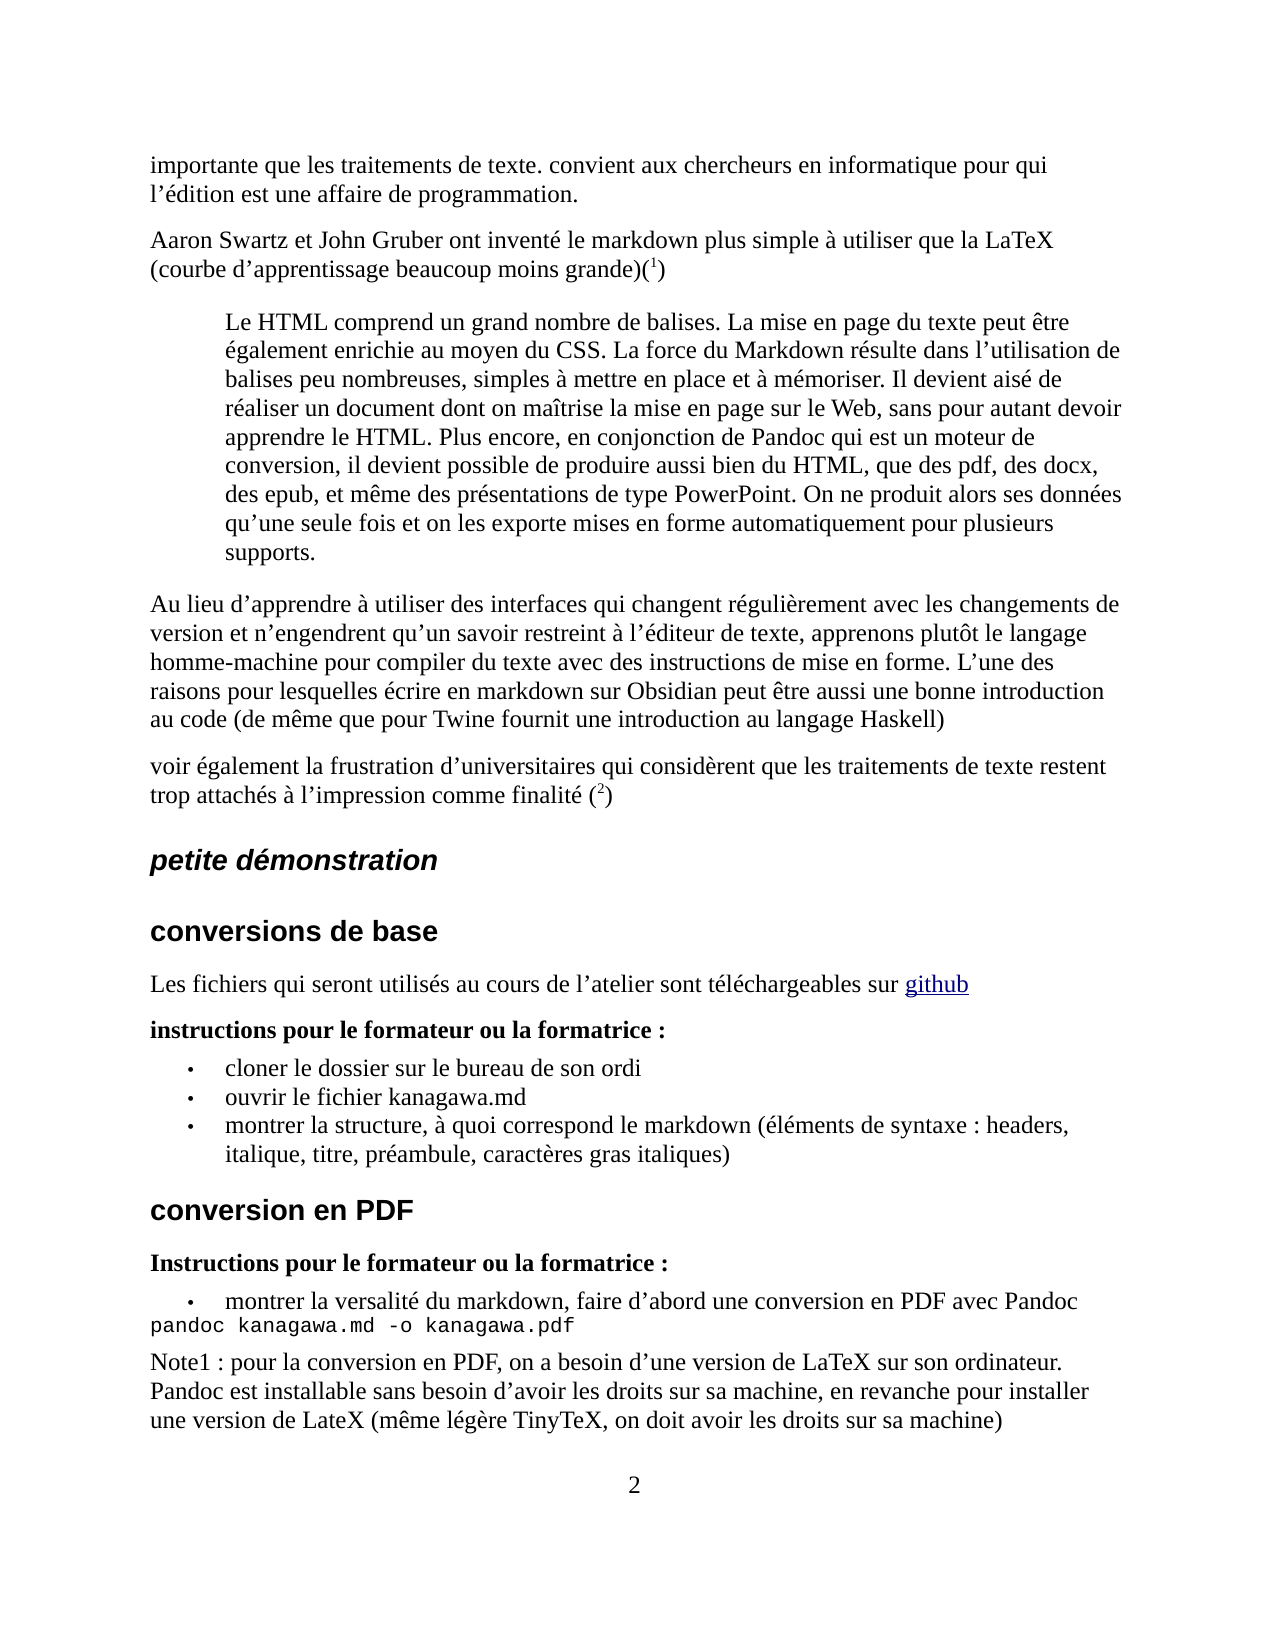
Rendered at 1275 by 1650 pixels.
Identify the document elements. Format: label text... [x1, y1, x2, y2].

text pandoc kanagawa.md -o kanagawa.pdf [150, 1314, 1125, 1338]
list montrer la structure, à quoi correspond le markdown (éléments de syntaxe : headers, italique, titre, préambule, caractères gras italiques) [187, 1111, 1125, 1168]
text importante que les traitements de texte. convient aux chercheurs en informatique pour qui l’édition est une affaire de programmation. [150, 150, 1125, 207]
text Au lieu d’apprendre à utiliser des interfaces qui changent régulièrement avec les changements de version et n’engendrent qu’un savoir restreint à l’éditeur de texte, apprenons plutôt le langage homme-machine pour compiler du texte avec des instructions de mise en forme. L’une des raisons pour lesquelles écrire en markdown sur Obsidian peut être aussi une bonne introduction au code (de même que pour Twine fournit une introduction au langage Haskell) [150, 589, 1125, 733]
subtitle petite démonstration [150, 843, 1125, 876]
list montrer la versalité du markdown, faire d’abord une conversion en PDF avec Pandoc [187, 1286, 1125, 1314]
list ouvrir le fichier kanagawa.md [187, 1082, 1125, 1111]
text instructions pour le formateur ou la formatrice : [150, 1015, 1125, 1044]
text Note1 : pour la conversion en PDF, on a besoin d’une version de LaTeX sur son ordinateur. Pandoc est installable sans besoin d’avoir les droits sur sa machine, en revanche pour installer une version de LateX (même légère TinyTeX, on doit avoir les droits sur sa machine) [150, 1347, 1125, 1433]
text Le HTML comprend un grand nombre de balises. La mise en page du texte peut être également enrichie au moyen du CSS. La force du Markdown résulte dans l’utilisation de balises peu nombreuses, simples à mettre en place et à mémoriser. Il devient aisé de réaliser un document dont on maîtrise la mise en page sur le Web, sans pour autant devoir apprendre le HTML. Plus encore, en conjonction de Pandoc qui est un moteur de conversion, il devient possible de produire aussi bien du HTML, que des pdf, des docx, des epub, et même des présentations de type PowerPoint. On ne produit alors ses données qu’une seule fois et on les exporte mises en forme automatiquement pour plusieurs supports. [225, 307, 1125, 566]
text voir également la frustration d’universitaires qui considèrent que les traitements de texte restent trop attachés à l’impression comme finalité (2) [150, 751, 1125, 809]
list cloner le dossier sur le bureau de son ordi [187, 1053, 1125, 1082]
subtitle conversions de base [150, 914, 1125, 947]
text Aaron Swartz et John Gruber ont inventé le markdown plus simple à utiliser que la LaTeX (courbe d’apprentissage beaucoup moins grande)(1) [150, 225, 1125, 283]
subtitle conversion en PDF [150, 1193, 1125, 1227]
text Instructions pour le formateur ou la formatrice : [150, 1248, 1125, 1277]
text Les fichiers qui seront utilisés au cours de l’atelier sont téléchargeables sur github [150, 969, 1125, 997]
